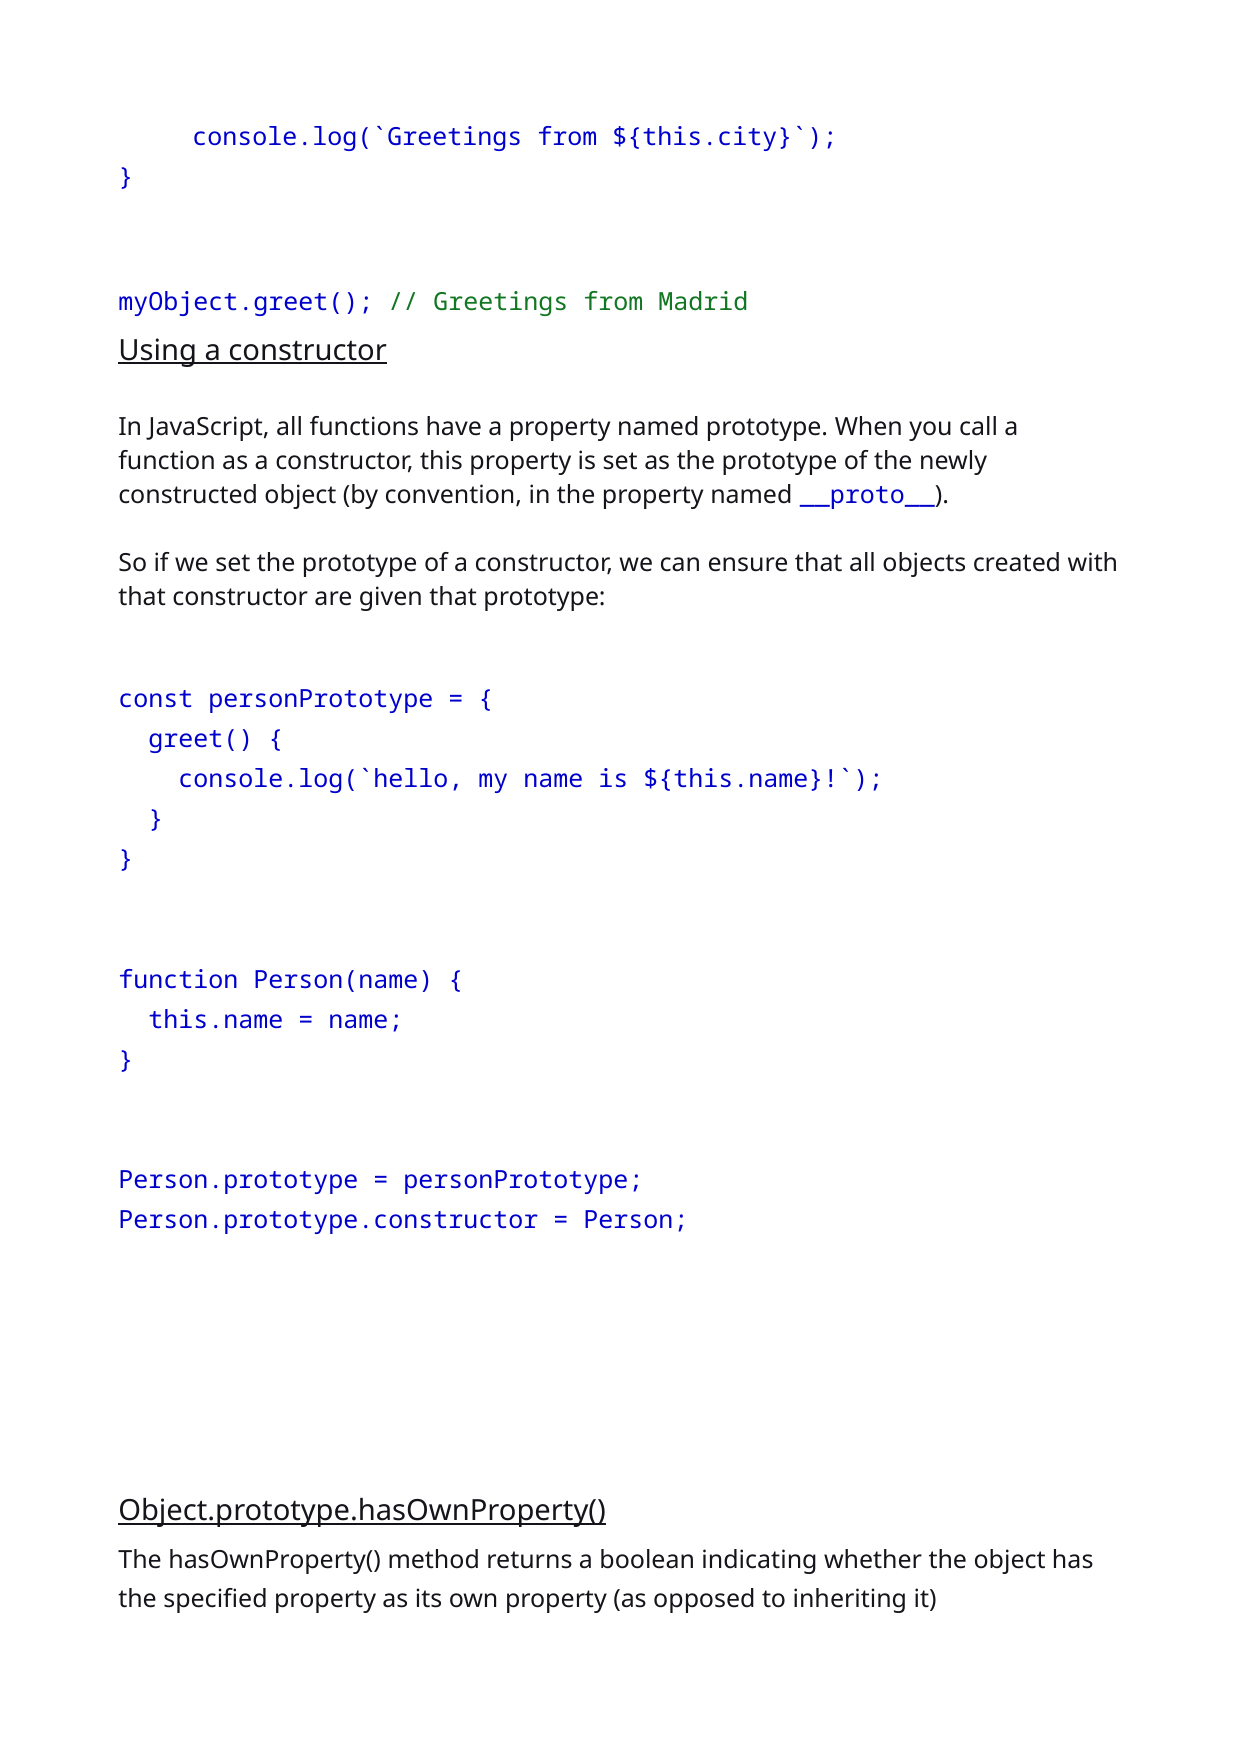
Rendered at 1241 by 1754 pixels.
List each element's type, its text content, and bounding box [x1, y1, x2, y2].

text console.log(`Greetings from ${this.city}`); [118, 118, 1122, 152]
text } [118, 158, 1122, 192]
subtitle Object.prototype.hasOwnProperty() [118, 1490, 1122, 1529]
text } [118, 1042, 1122, 1076]
text const personPrototype = { [118, 681, 1122, 715]
text Person.prototype.constructor = Person; [118, 1202, 1122, 1236]
text } [118, 841, 1122, 875]
text this.name = name; [118, 1002, 1122, 1036]
text console.log(`hello, my name is ${this.name}!`); [118, 761, 1122, 795]
text } [118, 801, 1122, 835]
text The hasOwnProperty() method returns a boolean indicating whether the object has the specified property as its own property (as opposed to inheriting it) [118, 1542, 1122, 1615]
text So if we set the prototype of a constructor, we can ensure that all objects created with that constructor are given that prototype: [118, 544, 1122, 613]
text greet() { [118, 721, 1122, 755]
text In JavaScript, all functions have a property named prototype. When you call a function as a constructor, this property is set as the prototype of the newly constructed object (by convention, in the property named __proto__). [118, 408, 1122, 510]
text Person.prototype = personPrototype; [118, 1162, 1122, 1196]
text myObject.greet(); // Greetings from Madrid [118, 284, 1122, 318]
text function Person(name) { [118, 961, 1122, 996]
text Using a constructor [118, 329, 1122, 368]
